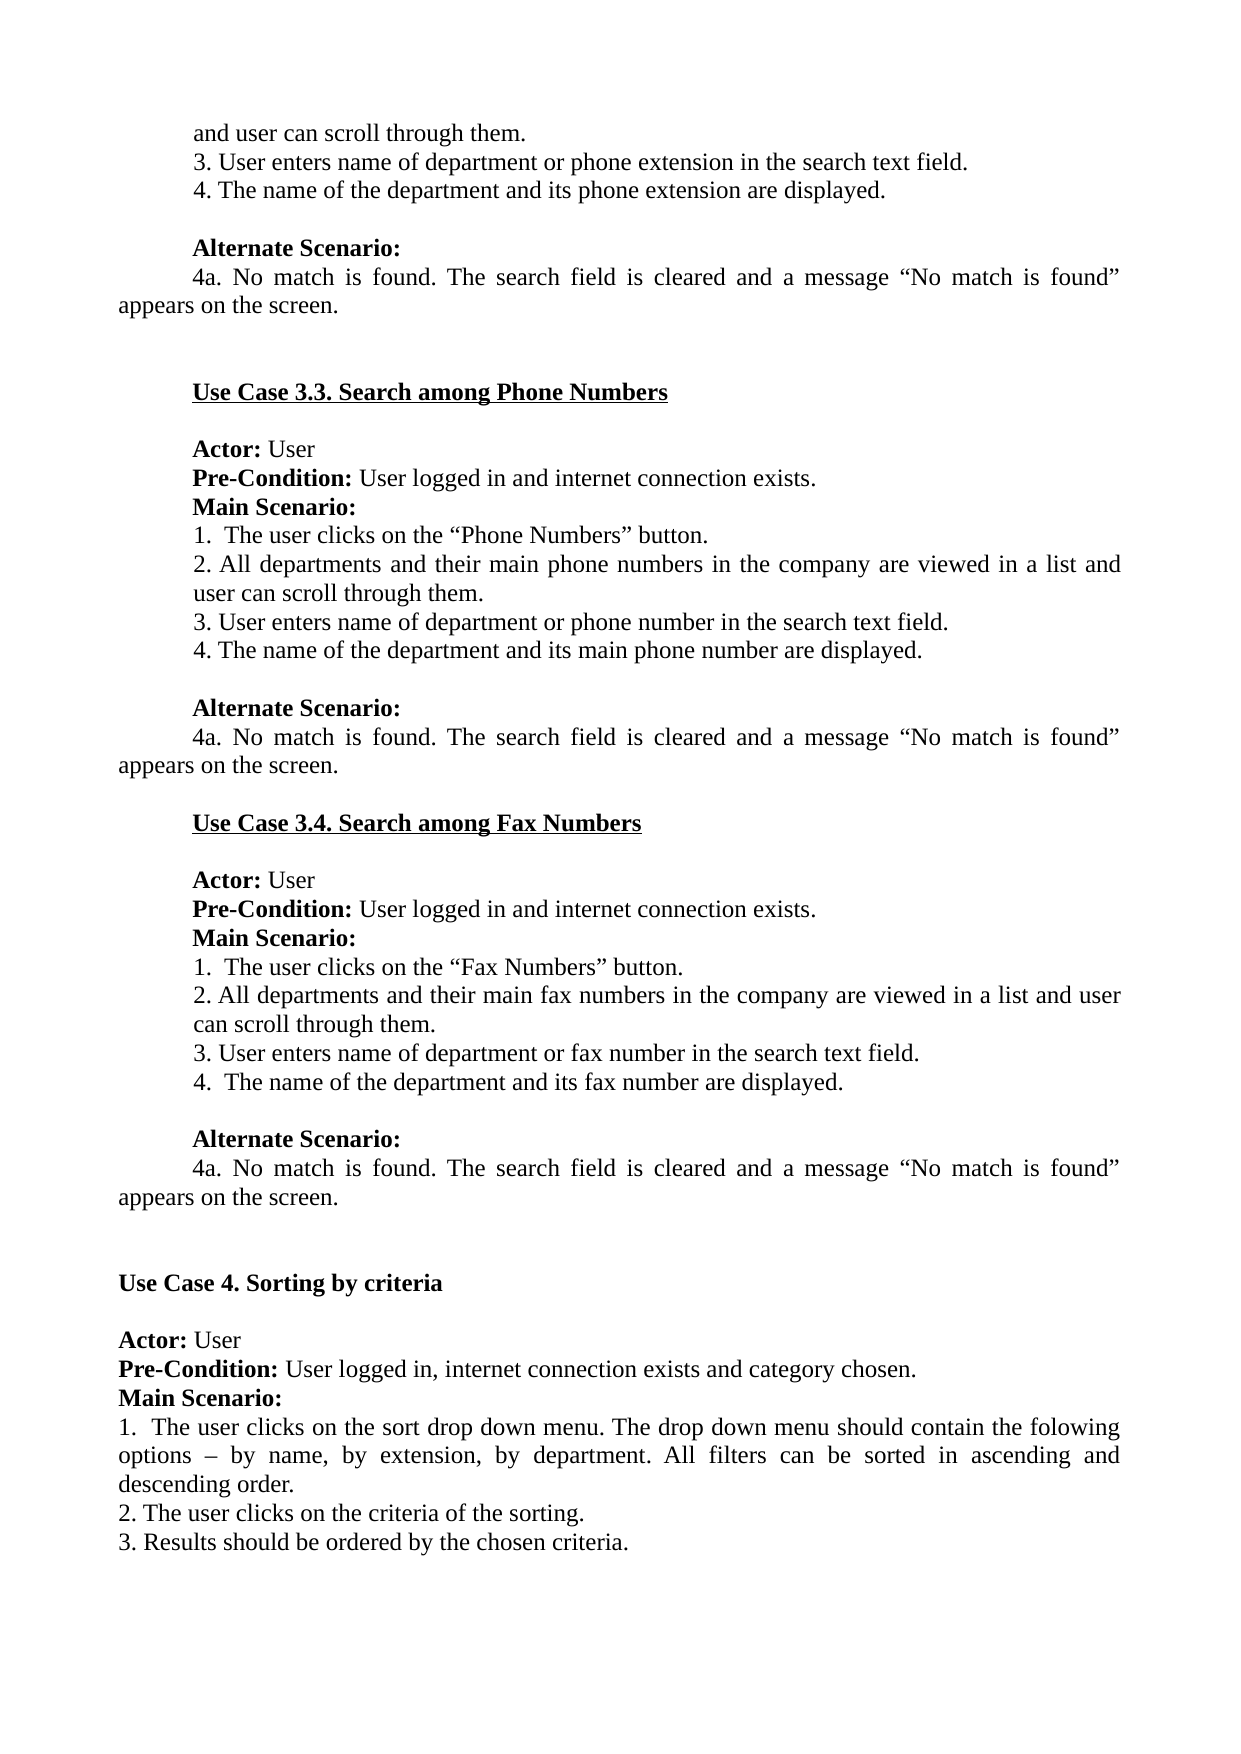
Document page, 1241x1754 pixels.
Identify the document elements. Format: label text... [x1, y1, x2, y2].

text Pre-Condition: User logged in, internet connection exists and category chosen. [118, 1354, 1122, 1383]
list 4. The name of the department and its main phone number are displayed. [193, 636, 1122, 664]
list 3. User enters name of department or phone number in the search text field. [193, 607, 1122, 636]
list 1. The user clicks on the “Fax Numbers” button. [193, 952, 1122, 981]
text Main Scenario: [118, 923, 1122, 952]
list 4. The name of the department and its fax number are displayed. [193, 1067, 1122, 1096]
text Use Case 4. Sorting by criteria [118, 1268, 1122, 1297]
text 4a. No match is found. The search field is cleared and a message “No match is found” appears on the screen. [118, 262, 1122, 319]
text Alternate Scenario: [118, 1124, 1122, 1153]
text Actor: User [118, 1326, 1122, 1354]
text Use Case 3.3. Search among Phone Numbers [118, 377, 1122, 406]
text Pre-Condition: User logged in and internet connection exists. [118, 463, 1122, 492]
text 4a. No match is found. The search field is cleared and a message “No match is found” appears on the screen. [118, 722, 1122, 779]
list 3. User enters name of department or fax number in the search text field. [193, 1038, 1122, 1067]
text 4a. No match is found. The search field is cleared and a message “No match is found” appears on the screen. [118, 1153, 1122, 1211]
list 2. The user clicks on the criteria of the sorting. [118, 1498, 1122, 1527]
list 2. All departments and their main phone numbers in the company are viewed in a list and user can scroll through them. [193, 549, 1122, 607]
list 2. All departments and their main fax numbers in the company are viewed in a list and user can scroll through them. [193, 981, 1122, 1038]
list 1. The user clicks on the “Phone Numbers” button. [193, 521, 1122, 549]
text Main Scenario: [118, 1383, 1122, 1412]
list 1. The user clicks on the sort drop down menu. The drop down menu should contain the folowing options – by name, by extension, by department. All filters can be sorted in ascending and descending order. [118, 1412, 1122, 1498]
text Actor: User [118, 434, 1122, 463]
list 3. Results should be ordered by the chosen criteria. [118, 1527, 1122, 1556]
list and user can scroll through them. [193, 118, 1122, 147]
text Main Scenario: [118, 492, 1122, 521]
text Pre-Condition: User logged in and internet connection exists. [118, 894, 1122, 923]
text Actor: User [118, 866, 1122, 894]
list 4. The name of the department and its phone extension are displayed. [193, 176, 1122, 204]
list 3. User enters name of department or phone extension in the search text field. [193, 147, 1122, 176]
text Use Case 3.4. Search among Fax Numbers [118, 808, 1122, 837]
text Alternate Scenario: [118, 233, 1122, 262]
text Alternate Scenario: [118, 693, 1122, 722]
